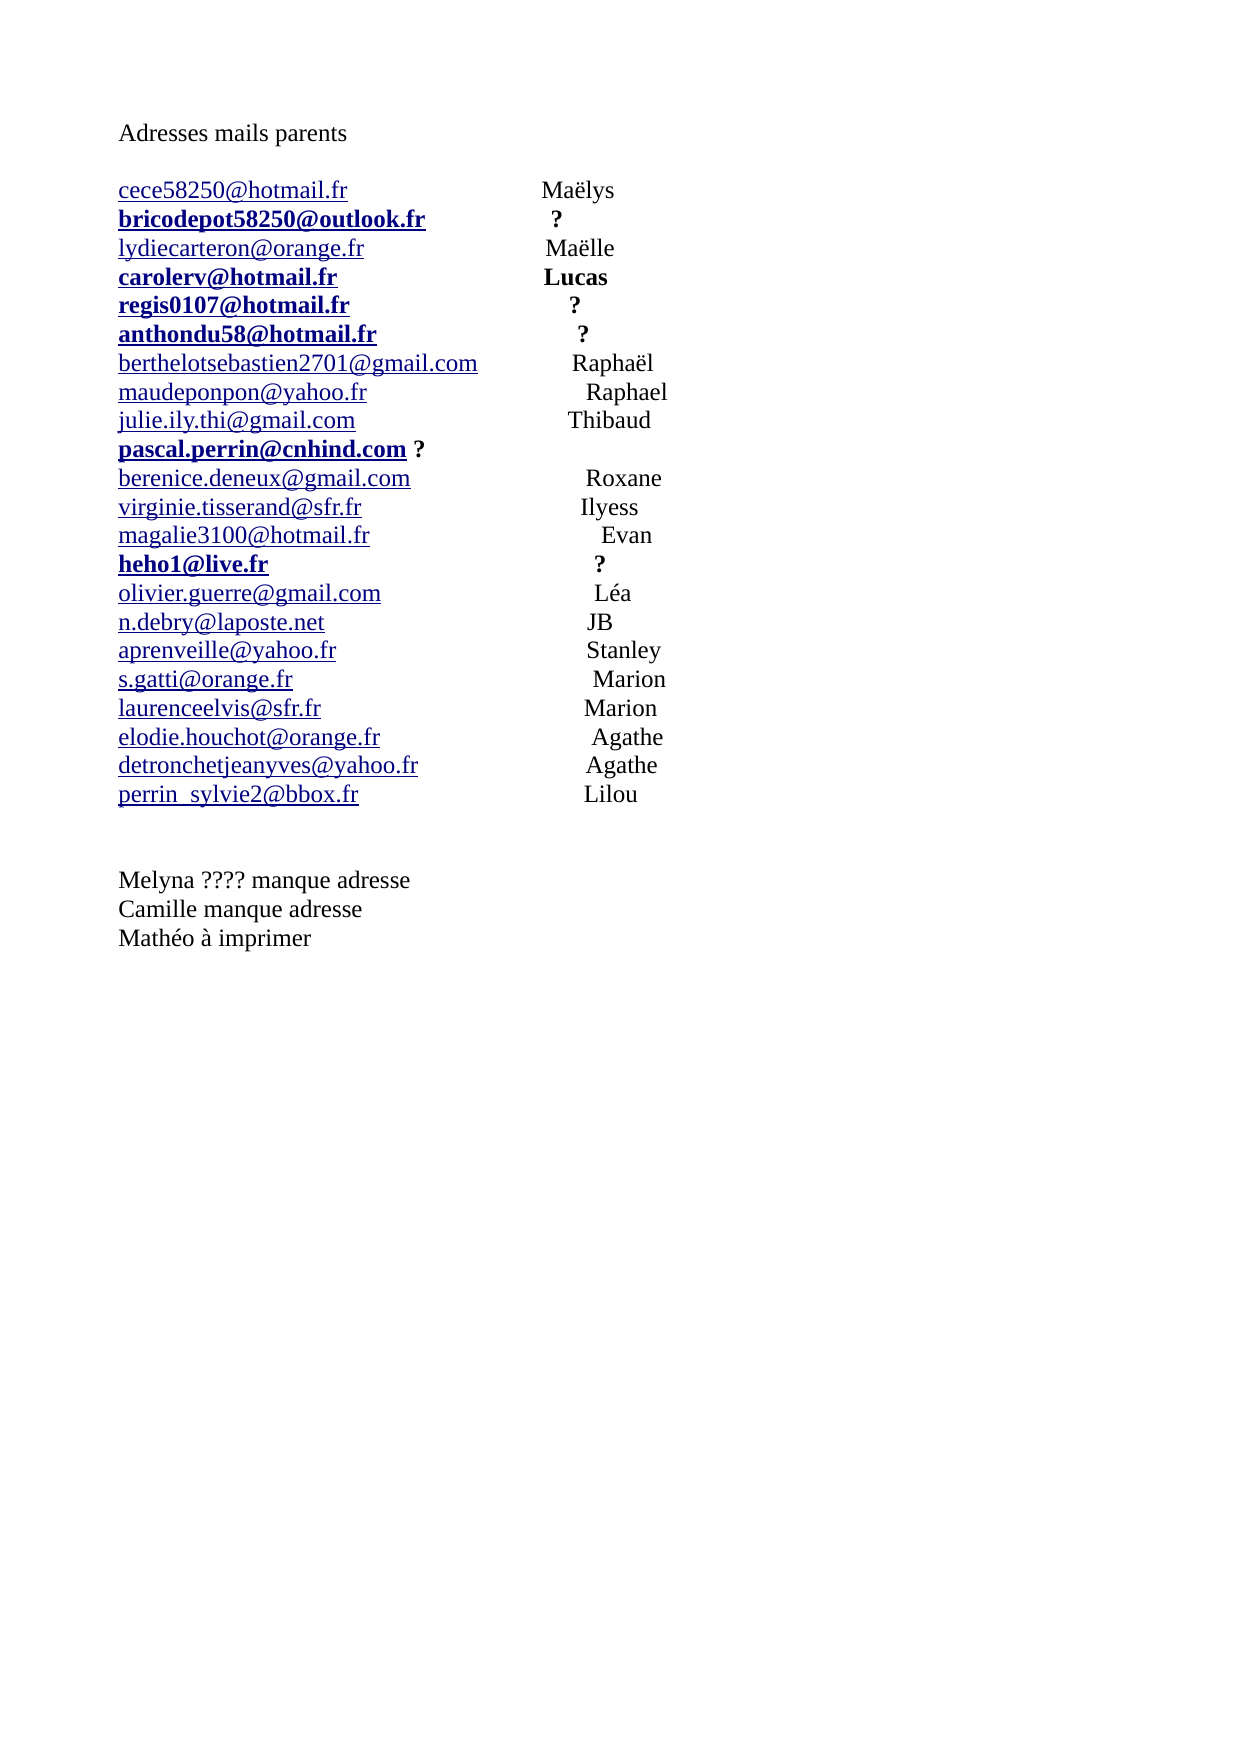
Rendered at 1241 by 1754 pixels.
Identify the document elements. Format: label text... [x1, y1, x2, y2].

text berenice.deneux@gmail.com Roxane [118, 463, 1122, 492]
text anthondu58@hotmail.fr ? [118, 319, 1122, 348]
text regis0107@hotmail.fr ? [118, 291, 1122, 319]
text Melyna ???? manque adresse [118, 866, 1122, 894]
text elodie.houchot@orange.fr Agathe [118, 722, 1122, 751]
text laurenceelvis@sfr.fr Marion [118, 693, 1122, 722]
text Camille manque adresse [118, 894, 1122, 923]
text olivier.guerre@gmail.com Léa [118, 578, 1122, 607]
text detronchetjeanyves@yahoo.fr Agathe [118, 751, 1122, 779]
text Mathéo à imprimer [118, 923, 1122, 952]
text magalie3100@hotmail.fr Evan [118, 521, 1122, 549]
text bricodepot58250@outlook.fr ? [118, 204, 1122, 233]
text s.gatti@orange.fr Marion [118, 664, 1122, 693]
text pascal.perrin@cnhind.com ? [118, 434, 1122, 463]
text maudeponpon@yahoo.fr Raphael [118, 377, 1122, 406]
text cece58250@hotmail.fr Maëlys [118, 176, 1122, 204]
text lydiecarteron@orange.fr Maëlle [118, 233, 1122, 262]
text n.debry@laposte.net JB [118, 607, 1122, 636]
text aprenveille@yahoo.fr Stanley [118, 636, 1122, 664]
text julie.ily.thi@gmail.com Thibaud [118, 406, 1122, 434]
text carolerv@hotmail.fr Lucas [118, 262, 1122, 291]
text berthelotsebastien2701@gmail.com Raphaël [118, 348, 1122, 377]
text heho1@live.fr ? [118, 549, 1122, 578]
text virginie.tisserand@sfr.fr Ilyess [118, 492, 1122, 521]
text perrin_sylvie2@bbox.fr Lilou [118, 779, 1122, 808]
text Adresses mails parents [118, 118, 1122, 147]
